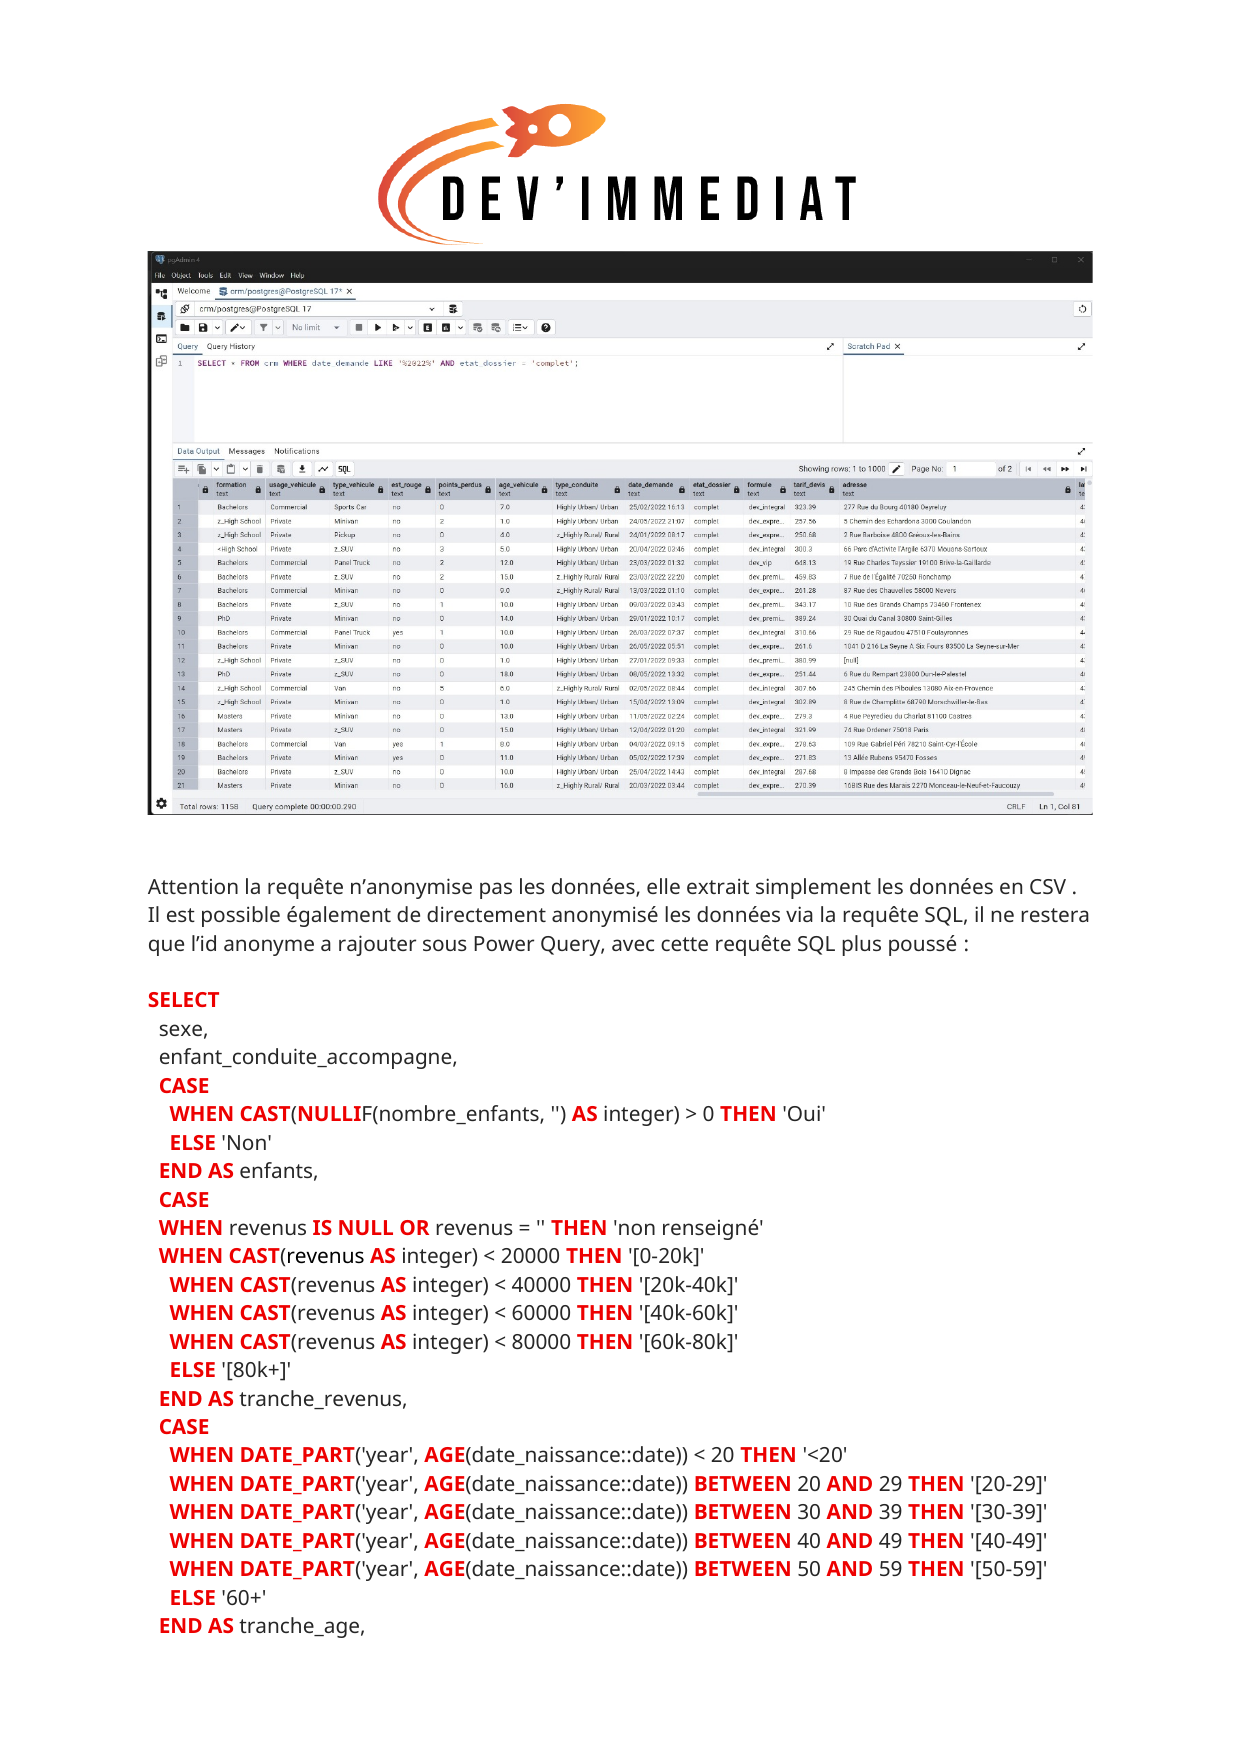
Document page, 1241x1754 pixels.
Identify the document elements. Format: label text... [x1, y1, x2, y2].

text Attention la requête n’anonymise pas les données, elle extrait simplement les données en CSV . [148, 872, 1093, 900]
text ELSE 'Non' [148, 1128, 1093, 1156]
text CASE [148, 1071, 1093, 1099]
text WHEN CAST(revenus AS integer) < 80000 THEN '[60k-80k]' [148, 1327, 1093, 1355]
text END AS tranche_age, [148, 1611, 1093, 1640]
text WHEN revenus IS NULL OR revenus = '' THEN 'non renseigné' [148, 1213, 1093, 1242]
text WHEN DATE_PART('year', AGE(date_naissance::date)) BETWEEN 20 AND 29 THEN '[20-29]' [148, 1469, 1093, 1497]
text WHEN CAST(revenus AS integer) < 60000 THEN '[40k-60k]' [148, 1298, 1093, 1327]
text WHEN DATE_PART('year', AGE(date_naissance::date)) BETWEEN 30 AND 39 THEN '[30-39]' [148, 1497, 1093, 1526]
text CASE [148, 1185, 1093, 1213]
text enfant_conduite_accompagne, [148, 1042, 1093, 1071]
text WHEN DATE_PART('year', AGE(date_naissance::date)) BETWEEN 40 AND 49 THEN '[40-49]' [148, 1526, 1093, 1554]
text WHEN CAST(revenus AS integer) < 40000 THEN '[20k-40k]' [148, 1270, 1093, 1298]
text CASE [148, 1412, 1093, 1441]
text Il est possible également de directement anonymisé les données via la requête SQL, il ne restera que l’id anonyme a rajouter sous Power Query, avec cette requête SQL plus poussé : [148, 900, 1093, 957]
text WHEN DATE_PART('year', AGE(date_naissance::date)) BETWEEN 50 AND 59 THEN '[50-59]' [148, 1554, 1093, 1583]
text WHEN CAST(revenus AS integer) < 20000 THEN '[0-20k]' [148, 1242, 1093, 1270]
text ELSE '60+' [148, 1583, 1093, 1611]
text END AS tranche_revenus, [148, 1384, 1093, 1412]
text sexe, [148, 1014, 1093, 1042]
text WHEN CAST(NULLIF(nombre_enfants, '') AS integer) > 0 THEN 'Oui' [148, 1099, 1093, 1128]
text END AS enfants, [148, 1156, 1093, 1185]
text WHEN DATE_PART('year', AGE(date_naissance::date)) < 20 THEN '<20' [148, 1441, 1093, 1469]
text ELSE '[80k+]' [148, 1355, 1093, 1384]
text SELECT [148, 986, 1093, 1014]
